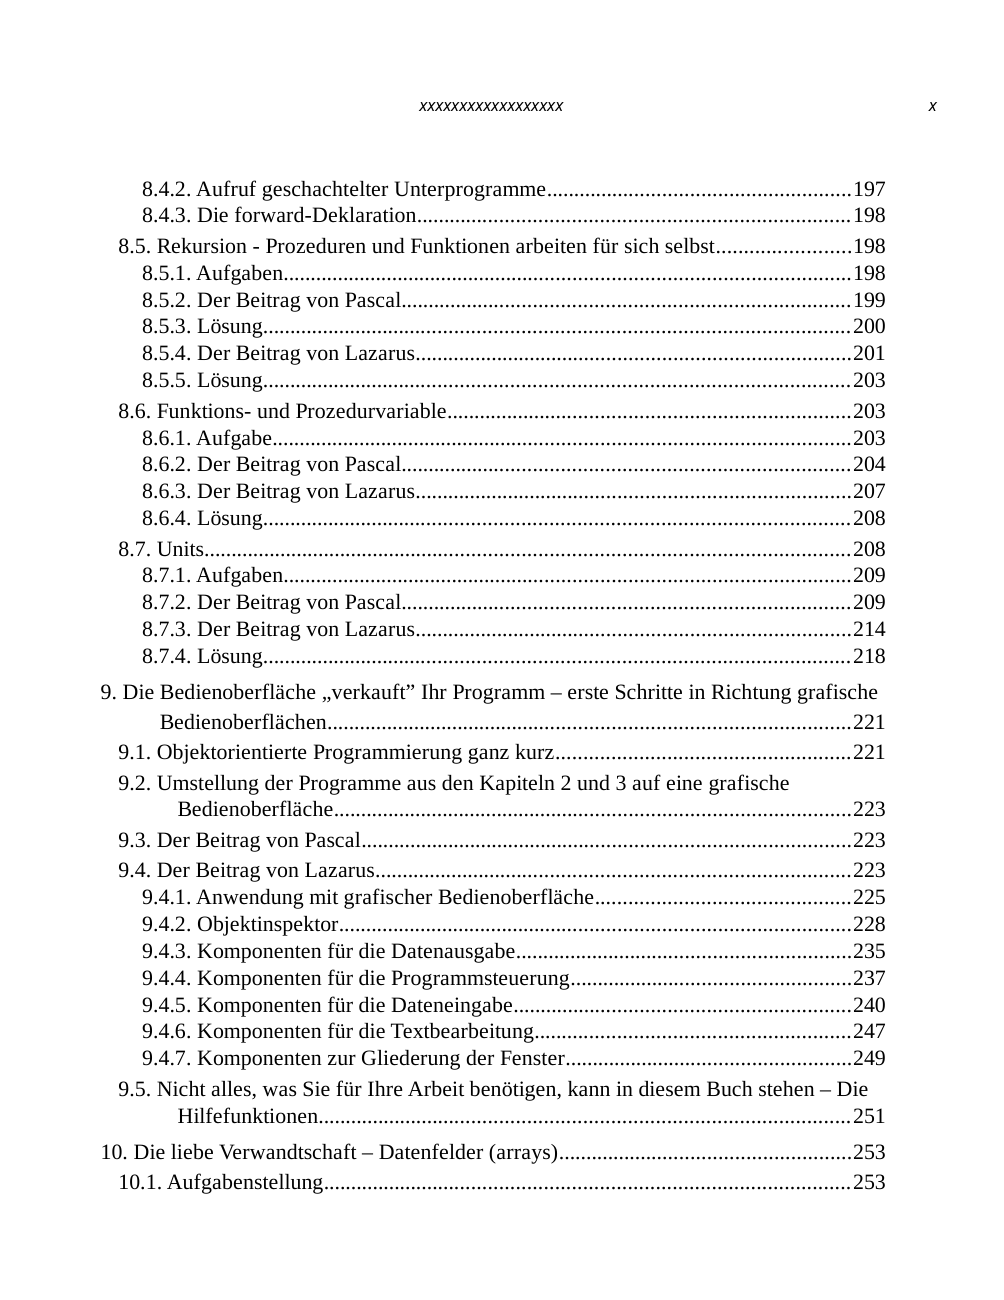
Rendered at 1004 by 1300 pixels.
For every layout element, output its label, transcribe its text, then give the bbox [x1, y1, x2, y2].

text 8.5.5. Lösung 203 [142, 368, 886, 393]
text 8.5.2. Der Beitrag von Pascal 199 [142, 287, 886, 312]
text 8.7.2. Der Beitrag von Pascal 209 [142, 590, 886, 615]
text 9.4.4. Komponenten für die Programmsteuerung 237 [142, 966, 886, 990]
text 9.4.2. Objektinspektor 228 [142, 912, 886, 936]
text 9. Die Bedienoberfläche „verkauft” Ihr Programm – erste Schritte in Richtung grafische Bedienoberflächen 221 [100, 680, 886, 734]
text 8.6.3. Der Beitrag von Lazarus 207 [142, 479, 886, 504]
text 9.4.3. Komponenten für die Datenausgabe 235 [142, 939, 886, 963]
text 10.1. Aufgabenstellung 253 [118, 1170, 886, 1195]
text 8.5.4. Der Beitrag von Lazarus 201 [142, 341, 886, 366]
text 8.4.2. Aufruf geschachtelter Unterprogramme 197 [142, 176, 886, 201]
text 9.5. Nicht alles, was Sie für Ihre Arbeit benötigen, kann in diesem Buch stehen – Die Hilfefunktionen 251 [118, 1077, 886, 1128]
text 8.7. Units 208 [118, 536, 886, 561]
text 10. Die liebe Verwandtschaft – Datenfelder (arrays) 253 [100, 1140, 886, 1164]
text 8.6.4. Lösung 208 [142, 506, 886, 531]
text 8.4.3. Die forward-Deklaration 198 [142, 203, 886, 228]
text 8.7.1. Aufgaben 209 [142, 563, 886, 588]
text 9.1. Objektorientierte Programmierung ganz kurz 221 [118, 740, 886, 764]
text 9.4.1. Anwendung mit grafischer Bedienoberfläche 225 [142, 885, 886, 909]
text 8.6. Funktions- und Prozedurvariable 203 [118, 398, 886, 423]
text 8.5. Rekursion - Prozeduren und Funktionen arbeiten für sich selbst 198 [118, 234, 886, 258]
text 8.6.2. Der Beitrag von Pascal 204 [142, 452, 886, 477]
text 8.6.1. Aufgabe 203 [142, 425, 886, 450]
text 9.4.7. Komponenten zur Gliederung der Fenster 249 [142, 1046, 886, 1071]
text 8.7.3. Der Beitrag von Lazarus 214 [142, 617, 886, 642]
text 9.2. Umstellung der Programme aus den Kapiteln 2 und 3 auf eine grafische Bedienoberfläche 223 [118, 770, 886, 822]
text 8.5.1. Aufgaben 198 [142, 261, 886, 285]
text 9.4.5. Komponenten für die Dateneingabe 240 [142, 992, 886, 1017]
text 8.5.3. Lösung 200 [142, 314, 886, 339]
text 8.7.4. Lösung 218 [142, 644, 886, 668]
text 9.4. Der Beitrag von Lazarus 223 [118, 858, 886, 883]
text 9.3. Der Beitrag von Pascal 223 [118, 828, 886, 852]
text 9.4.6. Komponenten für die Textbearbeitung 247 [142, 1019, 886, 1044]
